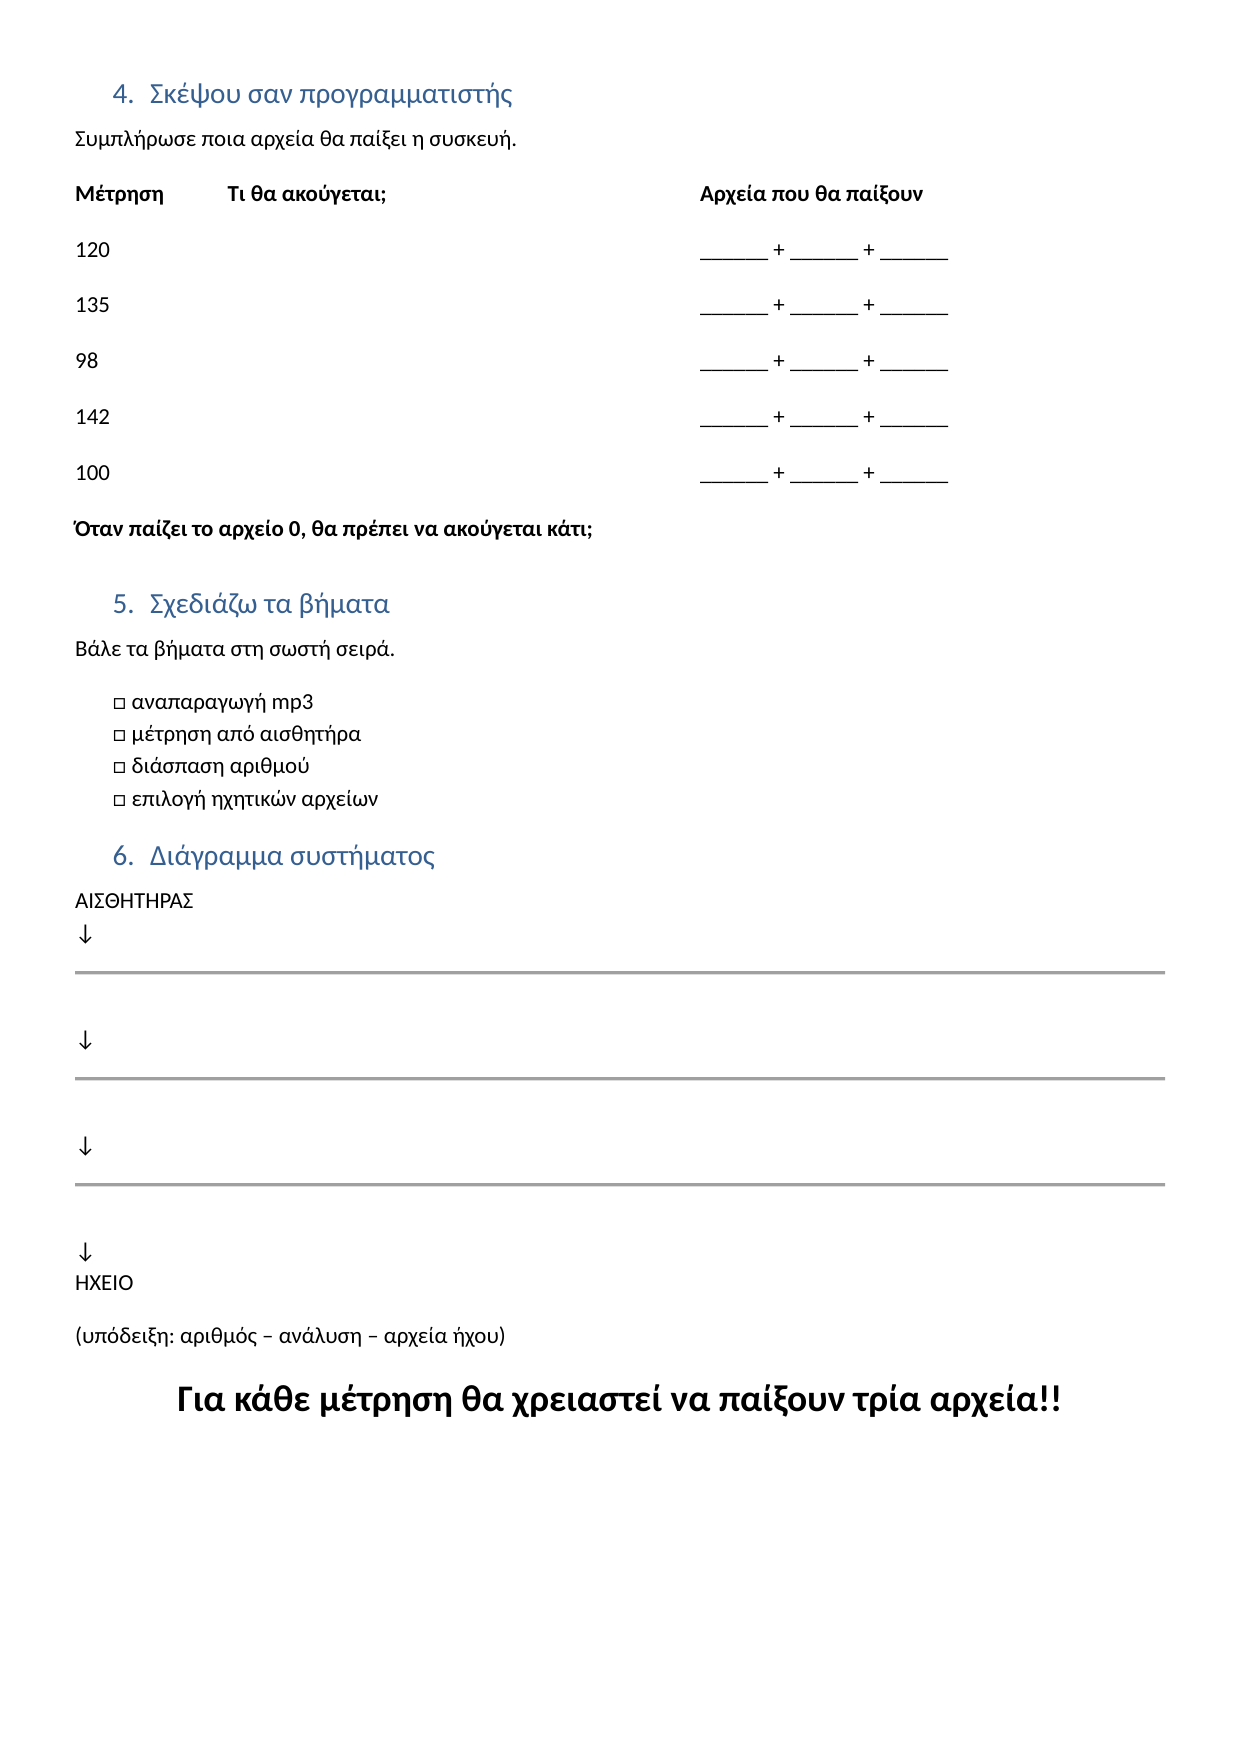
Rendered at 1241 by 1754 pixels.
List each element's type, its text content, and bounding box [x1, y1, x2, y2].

table_cell 120 [74, 233, 170, 289]
text Για κάθε μέτρηση θα χρειαστεί να παίξουν τρία αρχεία!! [75, 1374, 1165, 1420]
table_cell ______ + ______ + ______ [698, 401, 1173, 456]
subtitle Σκέψου σαν προγραμματιστής [112, 75, 1165, 111]
table_cell [170, 345, 226, 401]
table_cell [226, 345, 698, 401]
table_cell 98 [74, 345, 170, 401]
table_cell [226, 233, 698, 289]
table_cell ______ + ______ + ______ [698, 456, 1173, 512]
table_cell [170, 233, 226, 289]
text ΑΙΣΘΗΤΗΡΑΣ ↓ [75, 886, 1165, 946]
table_header Αρχεία που θα παίξουν [698, 177, 1173, 233]
text Βάλε τα βήματα στη σωστή σειρά. [75, 634, 1165, 662]
text □ αναπαραγωγή mp3 □ μέτρηση από αισθητήρα □ διάσπαση αριθμού □ επιλογή ηχητικών αρχείων [112, 687, 1165, 812]
table_cell Όταν παίζει το αρχείο 0, θα πρέπει να ακούγεται κάτι; [74, 512, 1173, 568]
subtitle Διάγραμμα συστήματος [112, 837, 1165, 872]
table_cell [226, 289, 698, 345]
text ↓ [75, 1024, 1165, 1052]
table_header [170, 177, 226, 233]
table_header Τι θα ακούγεται; [226, 177, 698, 233]
table_cell [226, 456, 698, 512]
table_cell 142 [74, 401, 170, 456]
table_cell 100 [74, 456, 170, 512]
table_cell ______ + ______ + ______ [698, 345, 1173, 401]
table_header Μέτρηση [74, 177, 170, 233]
subtitle Σχεδιάζω τα βήματα [112, 585, 1165, 620]
text ↓ [75, 1130, 1165, 1158]
table_cell [226, 401, 698, 456]
text ↓ ΗΧΕΙΟ [75, 1236, 1165, 1296]
table_cell [170, 401, 226, 456]
table_cell 135 [74, 289, 170, 345]
table_cell [170, 456, 226, 512]
table_cell ______ + ______ + ______ [698, 289, 1173, 345]
table_cell ______ + ______ + ______ [698, 233, 1173, 289]
table_cell [170, 289, 226, 345]
text (υπόδειξη: αριθμός – ανάλυση – αρχεία ήχου) [75, 1321, 1165, 1349]
text Συμπλήρωσε ποια αρχεία θα παίξει η συσκευή. [75, 124, 1165, 152]
